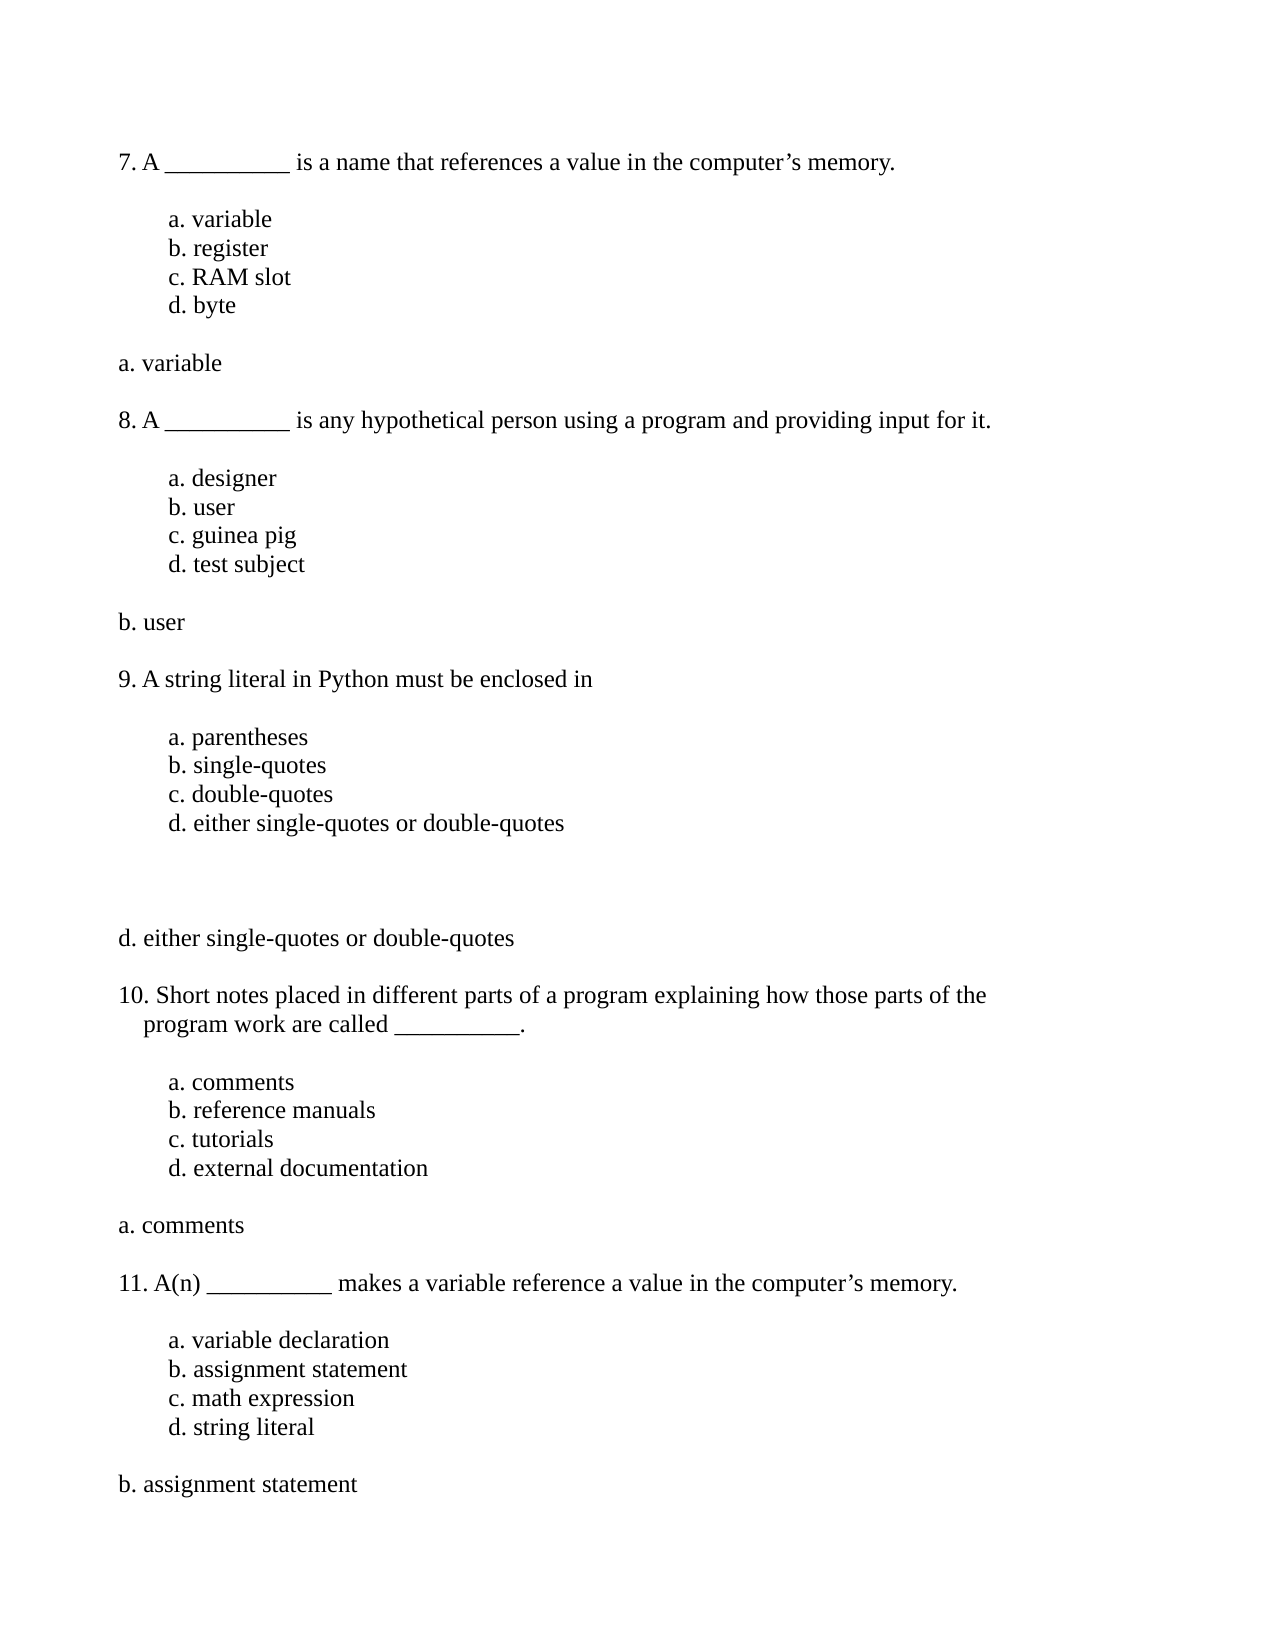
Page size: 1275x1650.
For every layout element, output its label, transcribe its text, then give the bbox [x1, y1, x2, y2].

text d. either single-quotes or double-quotes [118, 808, 1157, 837]
text c. RAM slot [118, 262, 1157, 291]
text 8. A __________ is any hypothetical person using a program and providing input for it. [118, 406, 1157, 434]
text b. user [118, 607, 1157, 636]
text a. variable [118, 204, 1157, 233]
text a. comments [118, 1211, 1157, 1239]
text a. variable [118, 348, 1157, 377]
text d. test subject [118, 549, 1157, 578]
text b. assignment statement [118, 1469, 1157, 1498]
text 10. Short notes placed in different parts of a program explaining how those parts of the [118, 981, 1157, 1009]
text b. user [118, 492, 1157, 521]
text b. register [118, 233, 1157, 262]
text a. variable declaration [118, 1326, 1157, 1354]
text a. parentheses [118, 722, 1157, 751]
text d. string literal [118, 1412, 1157, 1441]
text b. assignment statement [118, 1354, 1157, 1383]
text a. comments [118, 1067, 1157, 1096]
text d. either single-quotes or double-quotes [118, 923, 1157, 952]
text 7. A __________ is a name that references a value in the computer’s memory. [118, 147, 1157, 176]
text d. byte [118, 291, 1157, 319]
text c. double-quotes [118, 779, 1157, 808]
text c. guinea pig [118, 521, 1157, 549]
text a. designer [118, 463, 1157, 492]
text 9. A string literal in Python must be enclosed in [118, 664, 1157, 693]
text program work are called __________. [118, 1009, 1157, 1038]
text b. reference manuals [118, 1096, 1157, 1124]
text d. external documentation [118, 1153, 1157, 1182]
text c. tutorials [118, 1124, 1157, 1153]
text c. math expression [118, 1383, 1157, 1412]
text b. single-quotes [118, 751, 1157, 779]
text 11. A(n) __________ makes a variable reference a value in the computer’s memory. [118, 1268, 1157, 1297]
